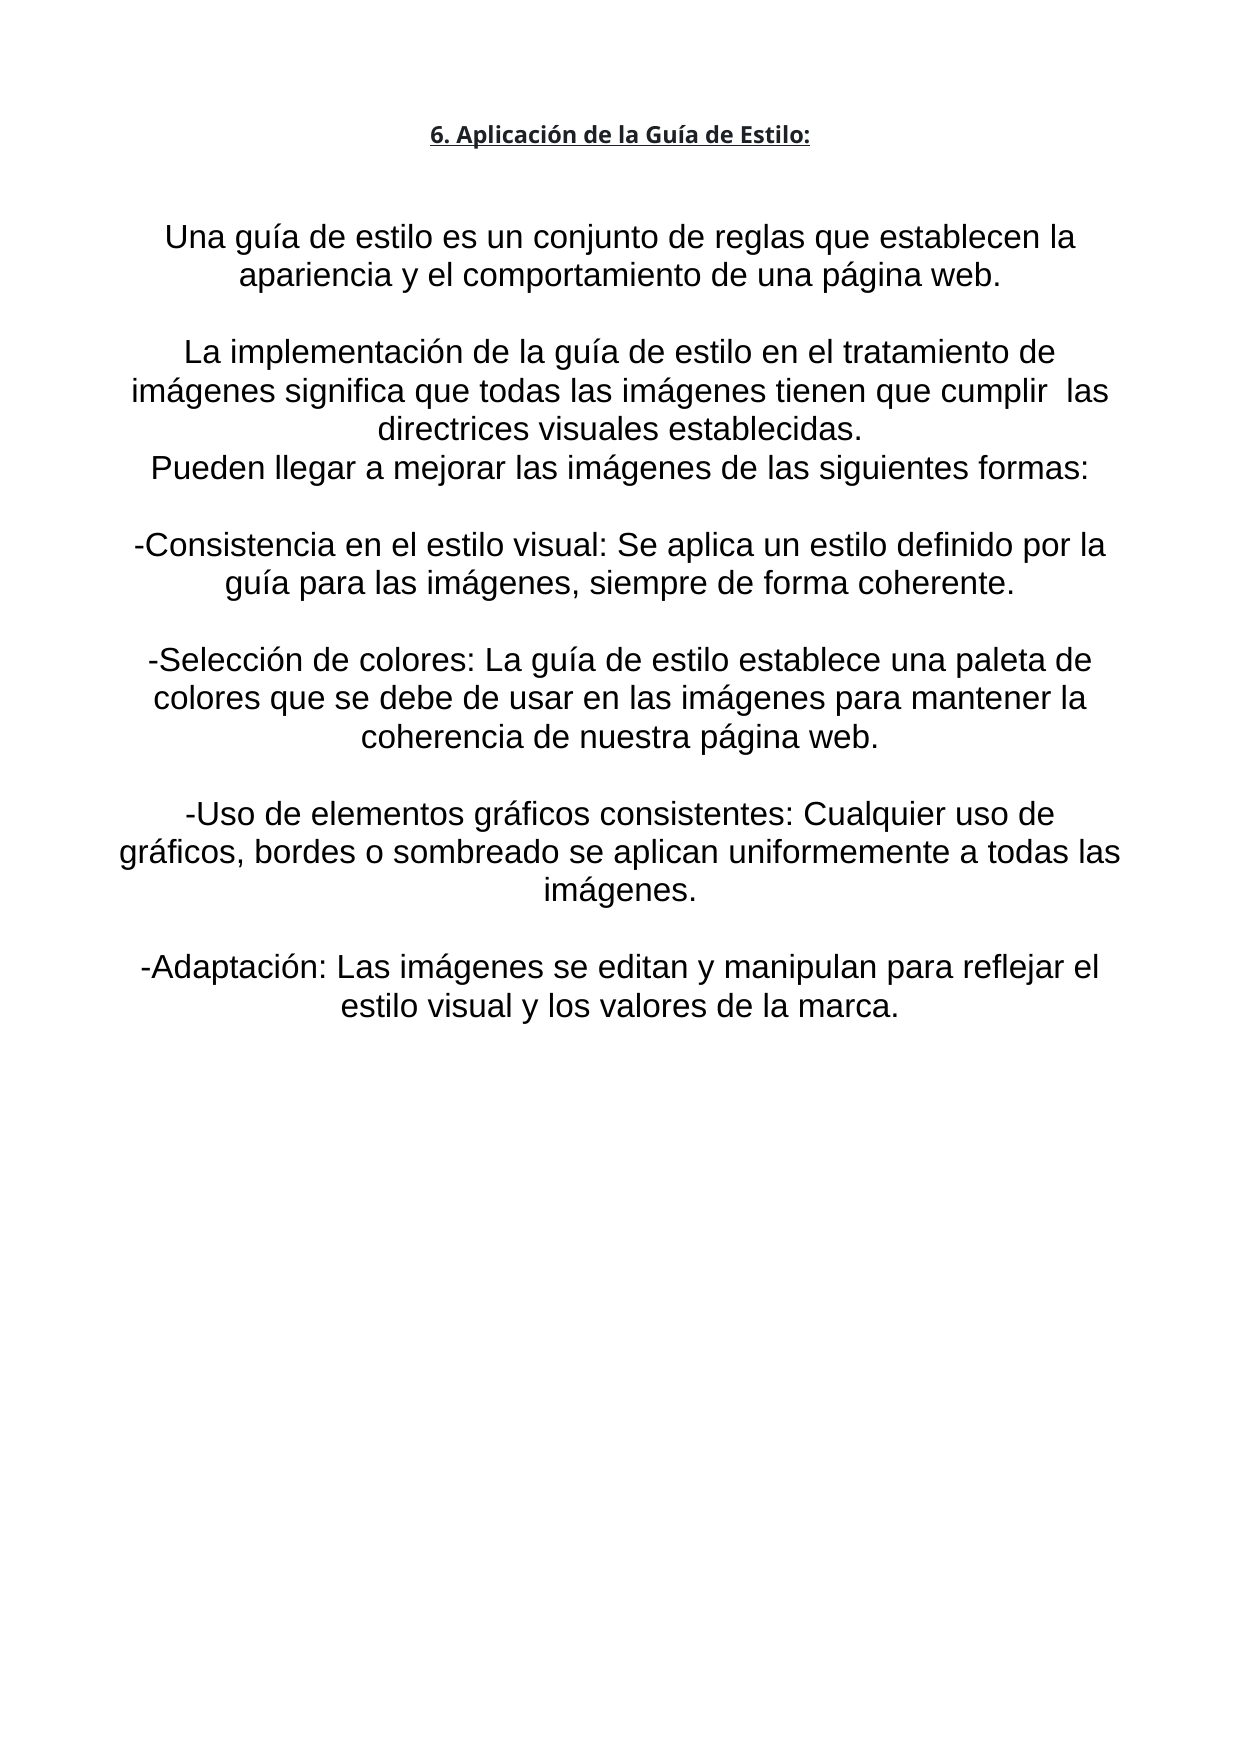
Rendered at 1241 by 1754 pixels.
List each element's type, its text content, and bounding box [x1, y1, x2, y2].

text -Consistencia en el estilo visual: Se aplica un estilo definido por la guía para las imágenes, siempre de forma coherente. [118, 524, 1122, 601]
text -Adaptación: Las imágenes se editan y manipulan para reflejar el estilo visual y los valores de la marca. [118, 947, 1122, 1024]
text -Uso de elementos gráficos consistentes: Cualquier uso de gráficos, bordes o sombreado se aplican uniformemente a todas las imágenes. [118, 794, 1122, 909]
text Una guía de estilo es un conjunto de reglas que establecen la apariencia y el comportamiento de una página web. [118, 217, 1122, 294]
text 6. Aplicación de la Guía de Estilo: [118, 118, 1122, 150]
text Pueden llegar a mejorar las imágenes de las siguientes formas: [118, 448, 1122, 486]
text La implementación de la guía de estilo en el tratamiento de imágenes significa que todas las imágenes tienen que cumplir las directrices visuales establecidas. [118, 332, 1122, 448]
text -Selección de colores: La guía de estilo establece una paleta de colores que se debe de usar en las imágenes para mantener la coherencia de nuestra página web. [118, 640, 1122, 755]
